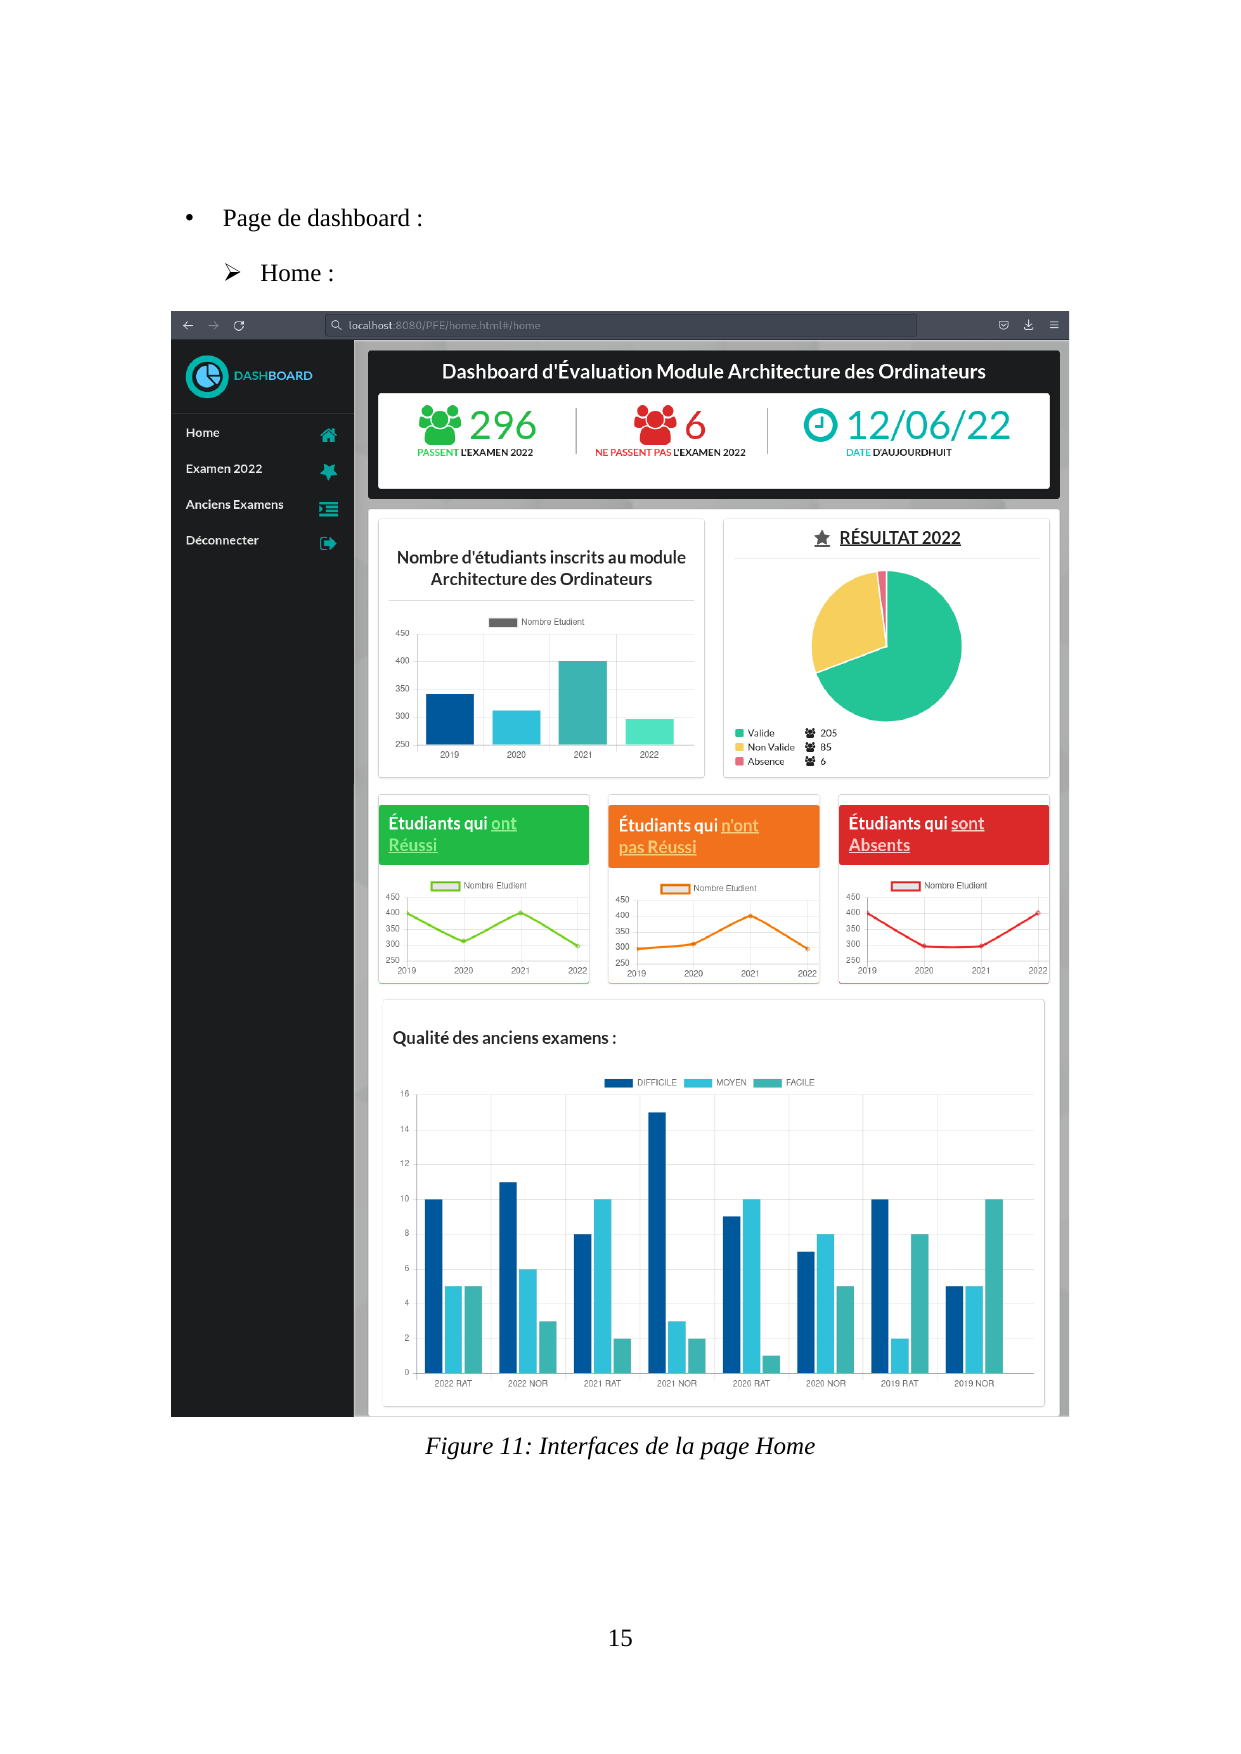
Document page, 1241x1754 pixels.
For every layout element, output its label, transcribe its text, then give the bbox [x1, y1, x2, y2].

list Page de dashboard : [185, 203, 1093, 231]
list Home : [223, 258, 1093, 286]
text Figure 11: Interfaces de la page Home [171, 1417, 1069, 1459]
picture [171, 311, 1070, 1417]
